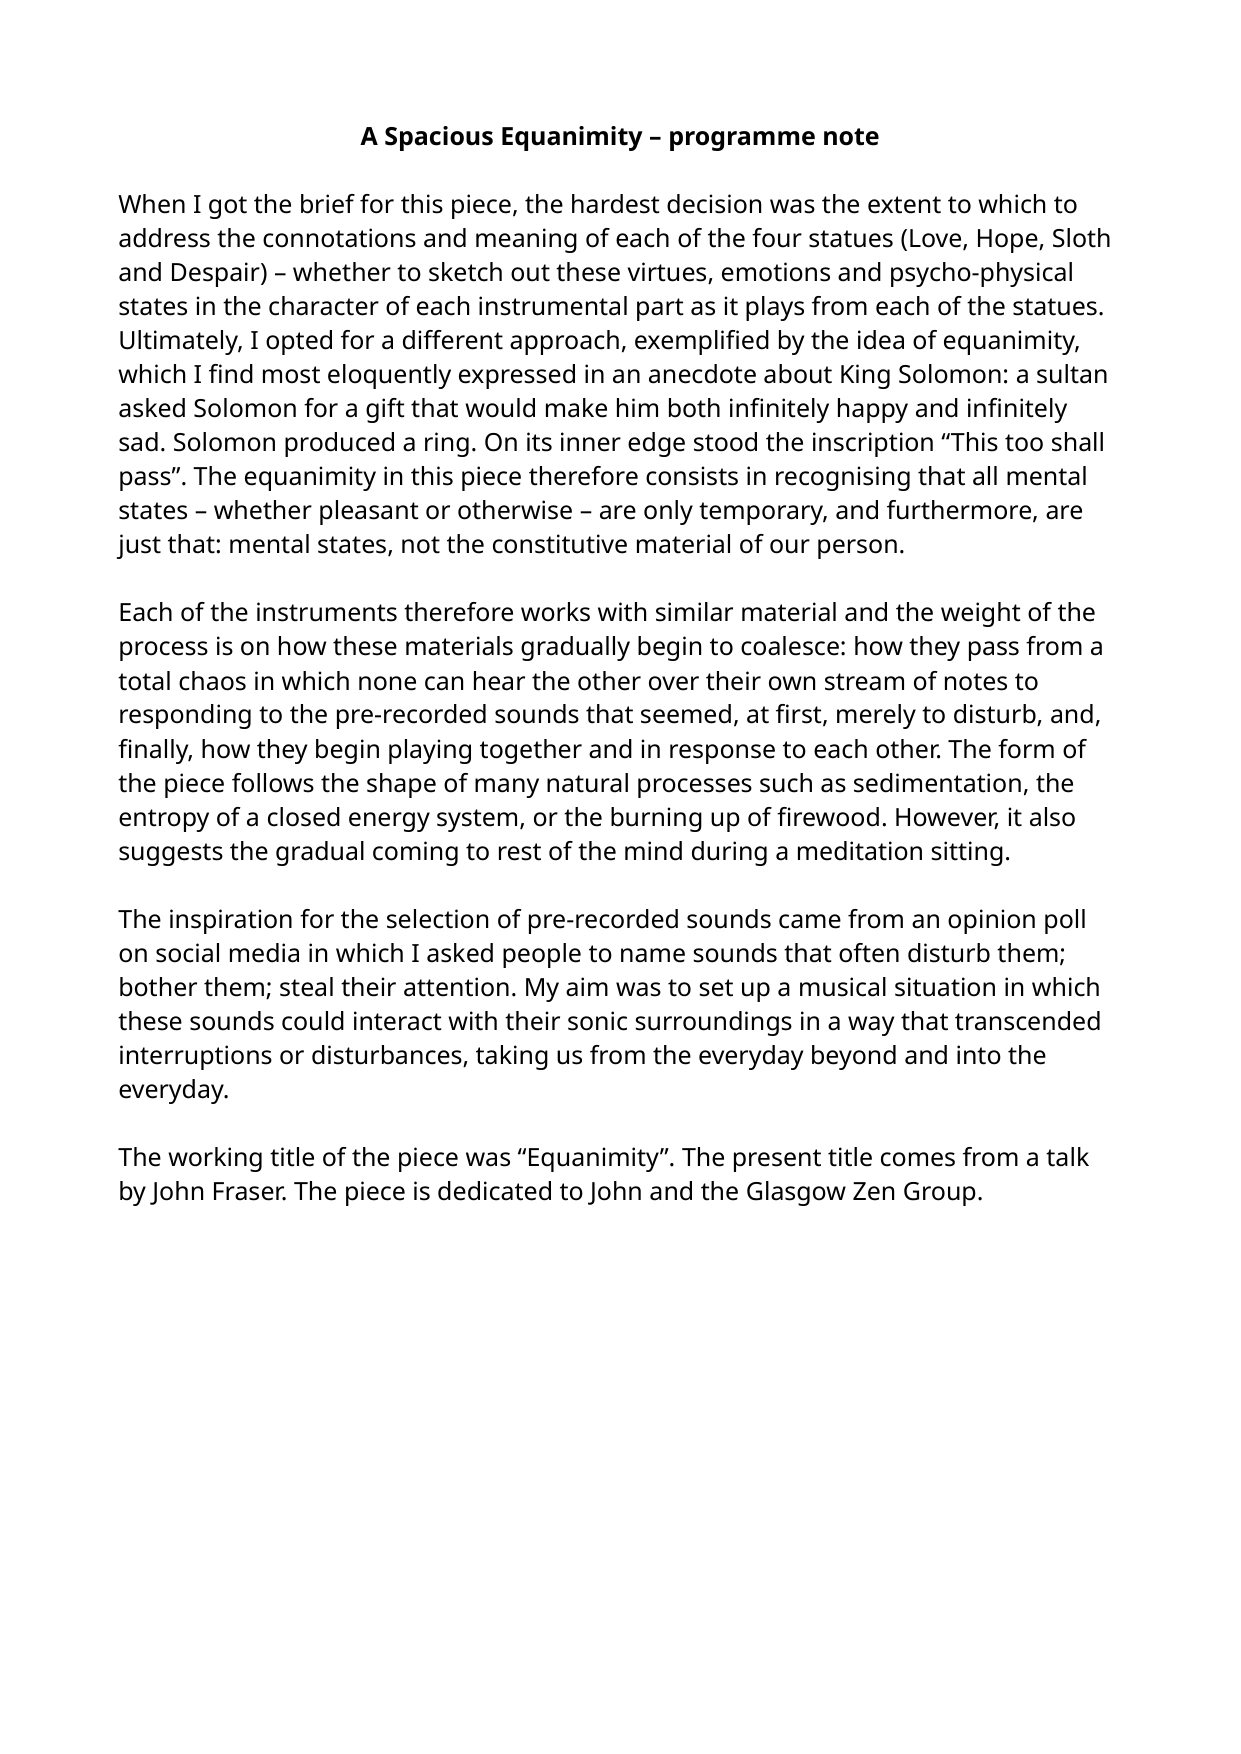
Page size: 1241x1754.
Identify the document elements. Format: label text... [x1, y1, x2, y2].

text The working title of the piece was “Equanimity”. The present title comes from a talk by John Fraser. The piece is dedicated to John and the Glasgow Zen Group. [118, 1140, 1122, 1208]
text Each of the instruments therefore works with similar material and the weight of the process is on how these materials gradually begin to coalesce: how they pass from a total chaos in which none can hear the other over their own stream of notes to responding to the pre-recorded sounds that seemed, at first, merely to disturb, and, finally, how they begin playing together and in response to each other. The form of the piece follows the shape of many natural processes such as sedimentation, the entropy of a closed energy system, or the burning up of firewood. However, it also suggests the gradual coming to rest of the mind during a meditation sitting. [118, 595, 1122, 867]
text When I got the brief for this piece, the hardest decision was the extent to which to address the connotations and meaning of each of the four statues (Love, Hope, Sloth and Despair) – whether to sketch out these virtues, emotions and psycho-physical states in the character of each instrumental part as it plays from each of the statues. Ultimately, I opted for a different approach, exemplified by the idea of equanimity, which I find most eloquently expressed in an anecdote about King Solomon: a sultan asked Solomon for a gift that would make him both infinitely happy and infinitely sad. Solomon produced a ring. On its inner edge stood the inscription “This too shall pass”. The equanimity in this piece therefore consists in recognising that all mental states – whether pleasant or otherwise – are only temporary, and furthermore, are just that: mental states, not the constitutive material of our person. [118, 186, 1122, 561]
text The inspiration for the selection of pre-recorded sounds came from an opinion poll on social media in which I asked people to name sounds that often disturb them; bother them; steal their attention. My aim was to set up a musical situation in which these sounds could interact with their sonic surroundings in a way that transcended interruptions or disturbances, taking us from the everyday beyond and into the everyday. [118, 902, 1122, 1106]
text A Spacious Equanimity – programme note [118, 118, 1122, 152]
